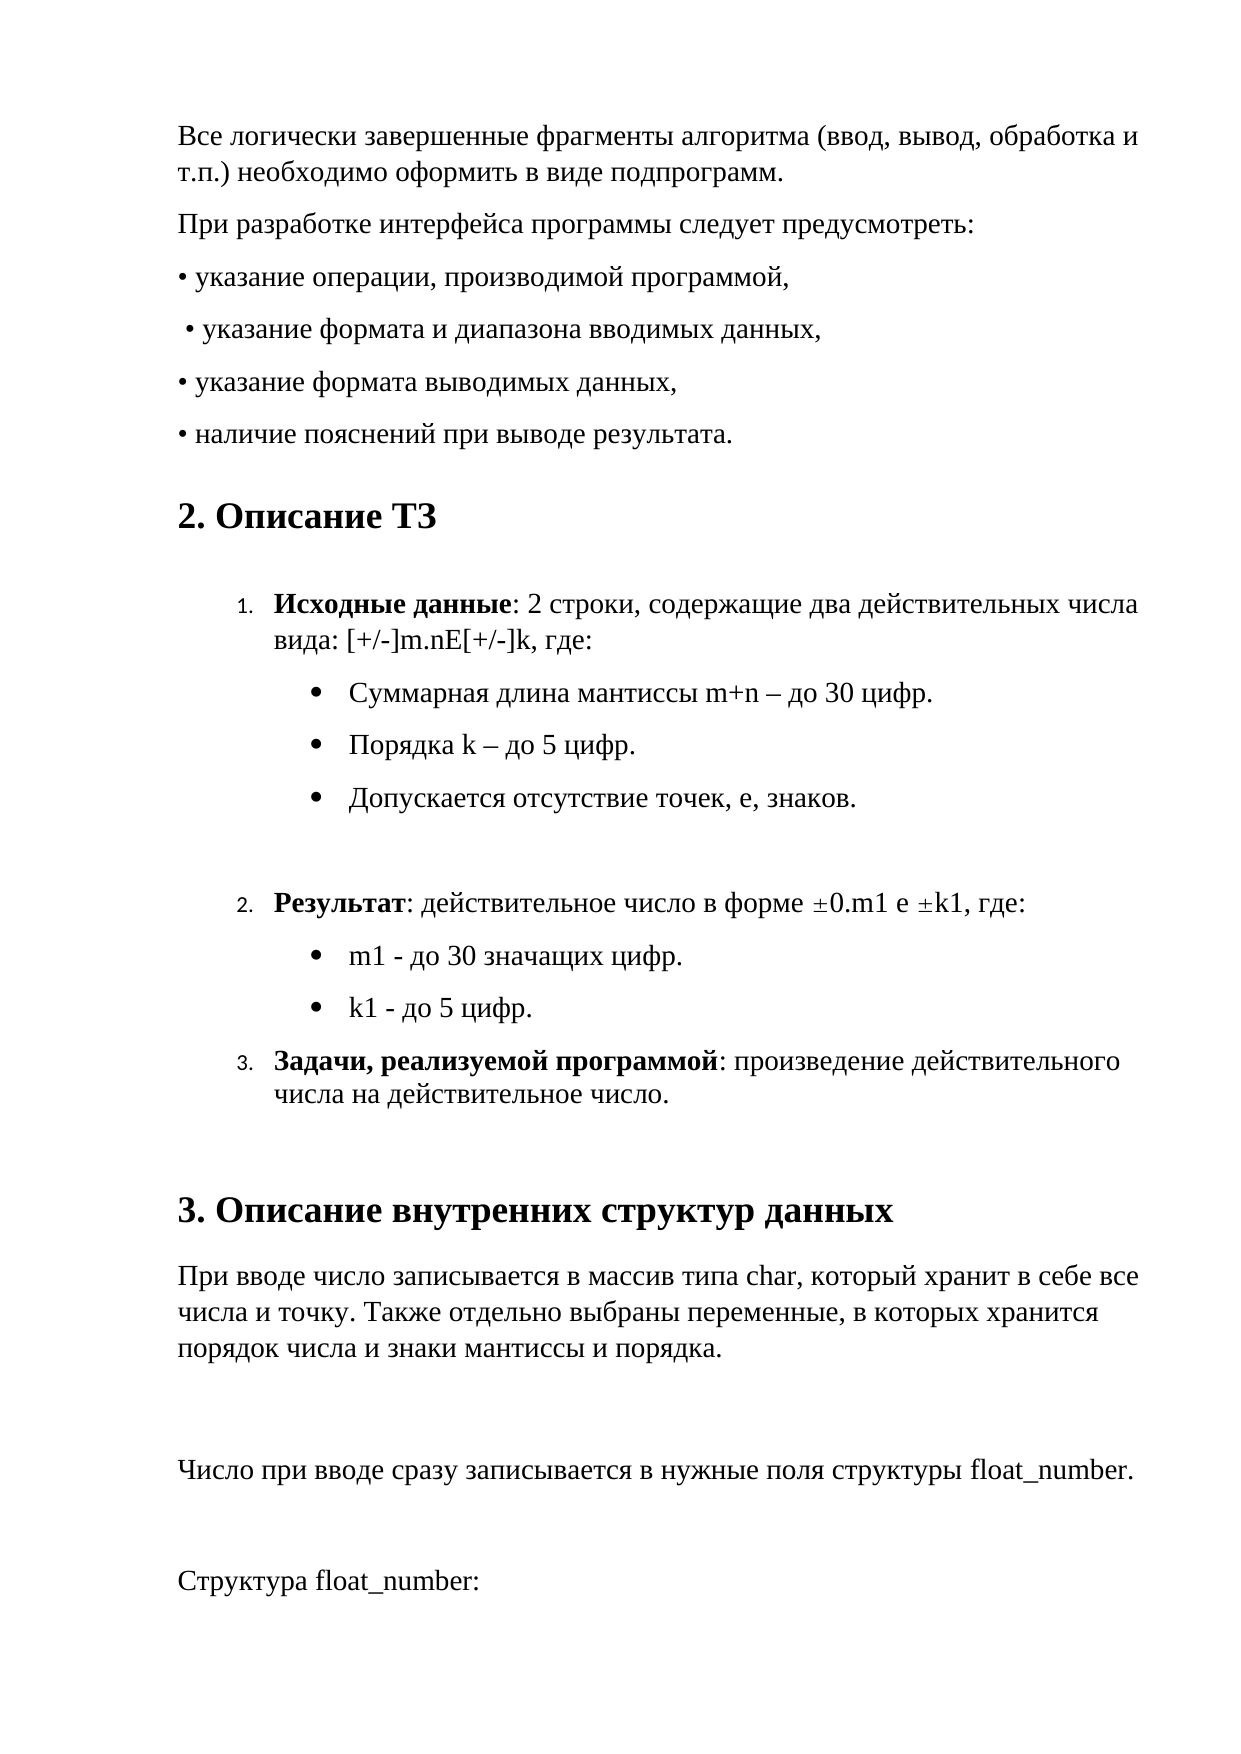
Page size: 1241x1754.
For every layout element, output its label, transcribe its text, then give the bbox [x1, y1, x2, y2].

list Порядка k – до 5 цифр. [311, 727, 1152, 761]
text • указание формата и диапазона вводимых данных, [177, 311, 1152, 345]
list Задачи, реализуемой программой: произведение действительного числа на действительное число. [236, 1043, 1152, 1110]
text Все логически завершенные фрагменты алгоритма (ввод, вывод, обработка и т.п.) необходимо оформить в виде подпрограмм. [177, 118, 1152, 187]
list m1 - до 30 значащих цифр. [311, 938, 1152, 971]
text • указание формата выводимых данных, [177, 364, 1152, 397]
subtitle Описание внутренних структур данных [177, 1187, 1152, 1231]
list Суммарная длина мантиссы m+n – до 30 цифр. [311, 675, 1152, 708]
list Допускается отсутствие точек, e, знаков. [311, 780, 1152, 814]
list Число при вводе сразу записывается в нужные поля структуры float_number. [177, 1452, 1152, 1485]
list При вводе число записывается в массив типа char, который хранит в себе все числа и точку. Также отдельно выбраны переменные, в которых хранится порядок числа и знаки мантиссы и порядка. [177, 1258, 1152, 1364]
subtitle Описание ТЗ [177, 494, 1152, 537]
list Результат: действительное число в форме 0.m1 е k1, где: [236, 885, 1152, 919]
text При разработке интерфейса программы следует предусмотреть: [177, 206, 1152, 240]
text • указание операции, производимой программой, [177, 259, 1152, 292]
list k1 - до 5 цифр. [311, 990, 1152, 1024]
list Исходные данные: 2 строки, содержащие два действительных числа вида: [+/-]m.nE[+/-]k, где: [236, 587, 1152, 656]
text • наличие пояснений при выводе результата. [177, 416, 1152, 450]
list Структура float_number: [177, 1563, 1152, 1597]
